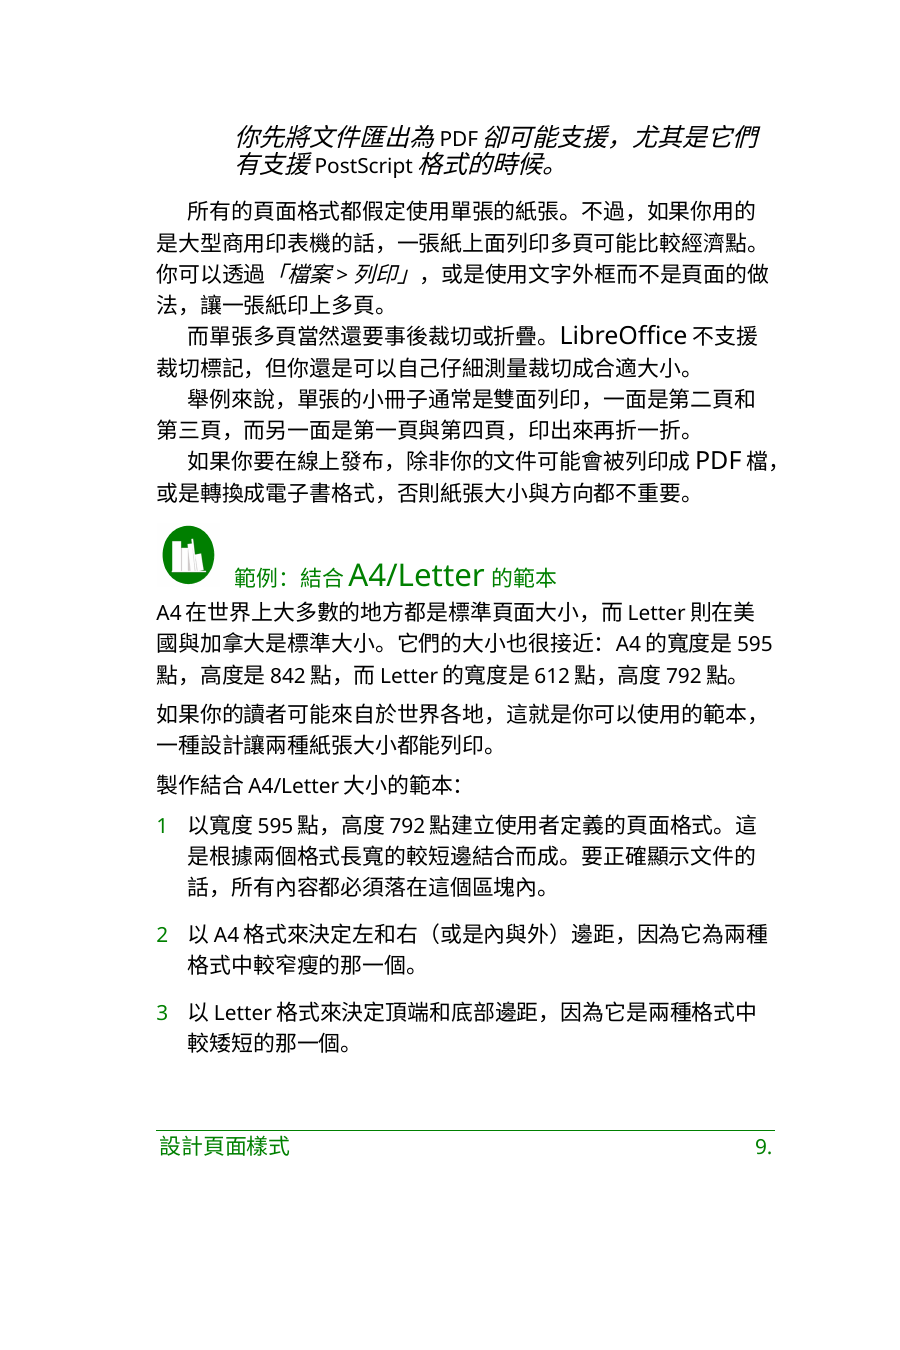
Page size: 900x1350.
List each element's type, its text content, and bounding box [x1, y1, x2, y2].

list 以A4格式來決定左和右（或是內與外）邊距，因為它為兩種格式中較窄瘦的那一個。 [156, 917, 775, 980]
list 以寬度595點，高度792點建立使用者定義的頁面格式。這是根據兩個格式長寬的較短邊結合而成。要正確顯示文件的話，所有內容都必須落在這個區塊內。 [156, 808, 775, 902]
text 而單張多頁當然還要事後裁切或折疊。LibreOffice不支援裁切標記，但你還是可以自己仔細測量裁切成合適大小。 [156, 320, 775, 382]
text 製作結合A4/Letter大小的範本： [156, 768, 775, 800]
text 你先將文件匯出為PDF卻可能支援，尤其是它們有支援PostScript格式的時候。 [234, 125, 775, 179]
picture [157, 523, 220, 587]
text 如果你要在線上發布，除非你的文件可能會被列印成PDF檔，或是轉換成電子書格式，否則紙張大小與方向都不重要。 [156, 445, 775, 507]
list 以Letter格式來決定頂端和底部邊距，因為它是兩種格式中較矮短的那一個。 [156, 996, 775, 1058]
text 所有的頁面格式都假定使用單張的紙張。不過，如果你用的是大型商用印表機的話，一張紙上面列印多頁可能比較經濟點。你可以透過「檔案 > 列印」，或是使用文字外框而不是頁面的做法，讓一張紙印上多頁。 [156, 195, 775, 320]
subtitle 範例：結合A4/Letter的範本 [156, 523, 775, 596]
text 舉例來說，單張的小冊子通常是雙面列印，一面是第二頁和第三頁，而另一面是第一頁與第四頁，印出來再折一折。 [156, 382, 775, 445]
text 如果你的讀者可能來自於世界各地，這就是你可以使用的範本，一種設計讓兩種紙張大小都能列印。 [156, 698, 775, 760]
text A4在世界上大多數的地方都是標準頁面大小，而Letter則在美國與加拿大是標準大小。它們的大小也很接近：A4的寬度是595點，高度是842點，而Letter的寬度是612點，高度792點。 [156, 596, 775, 689]
